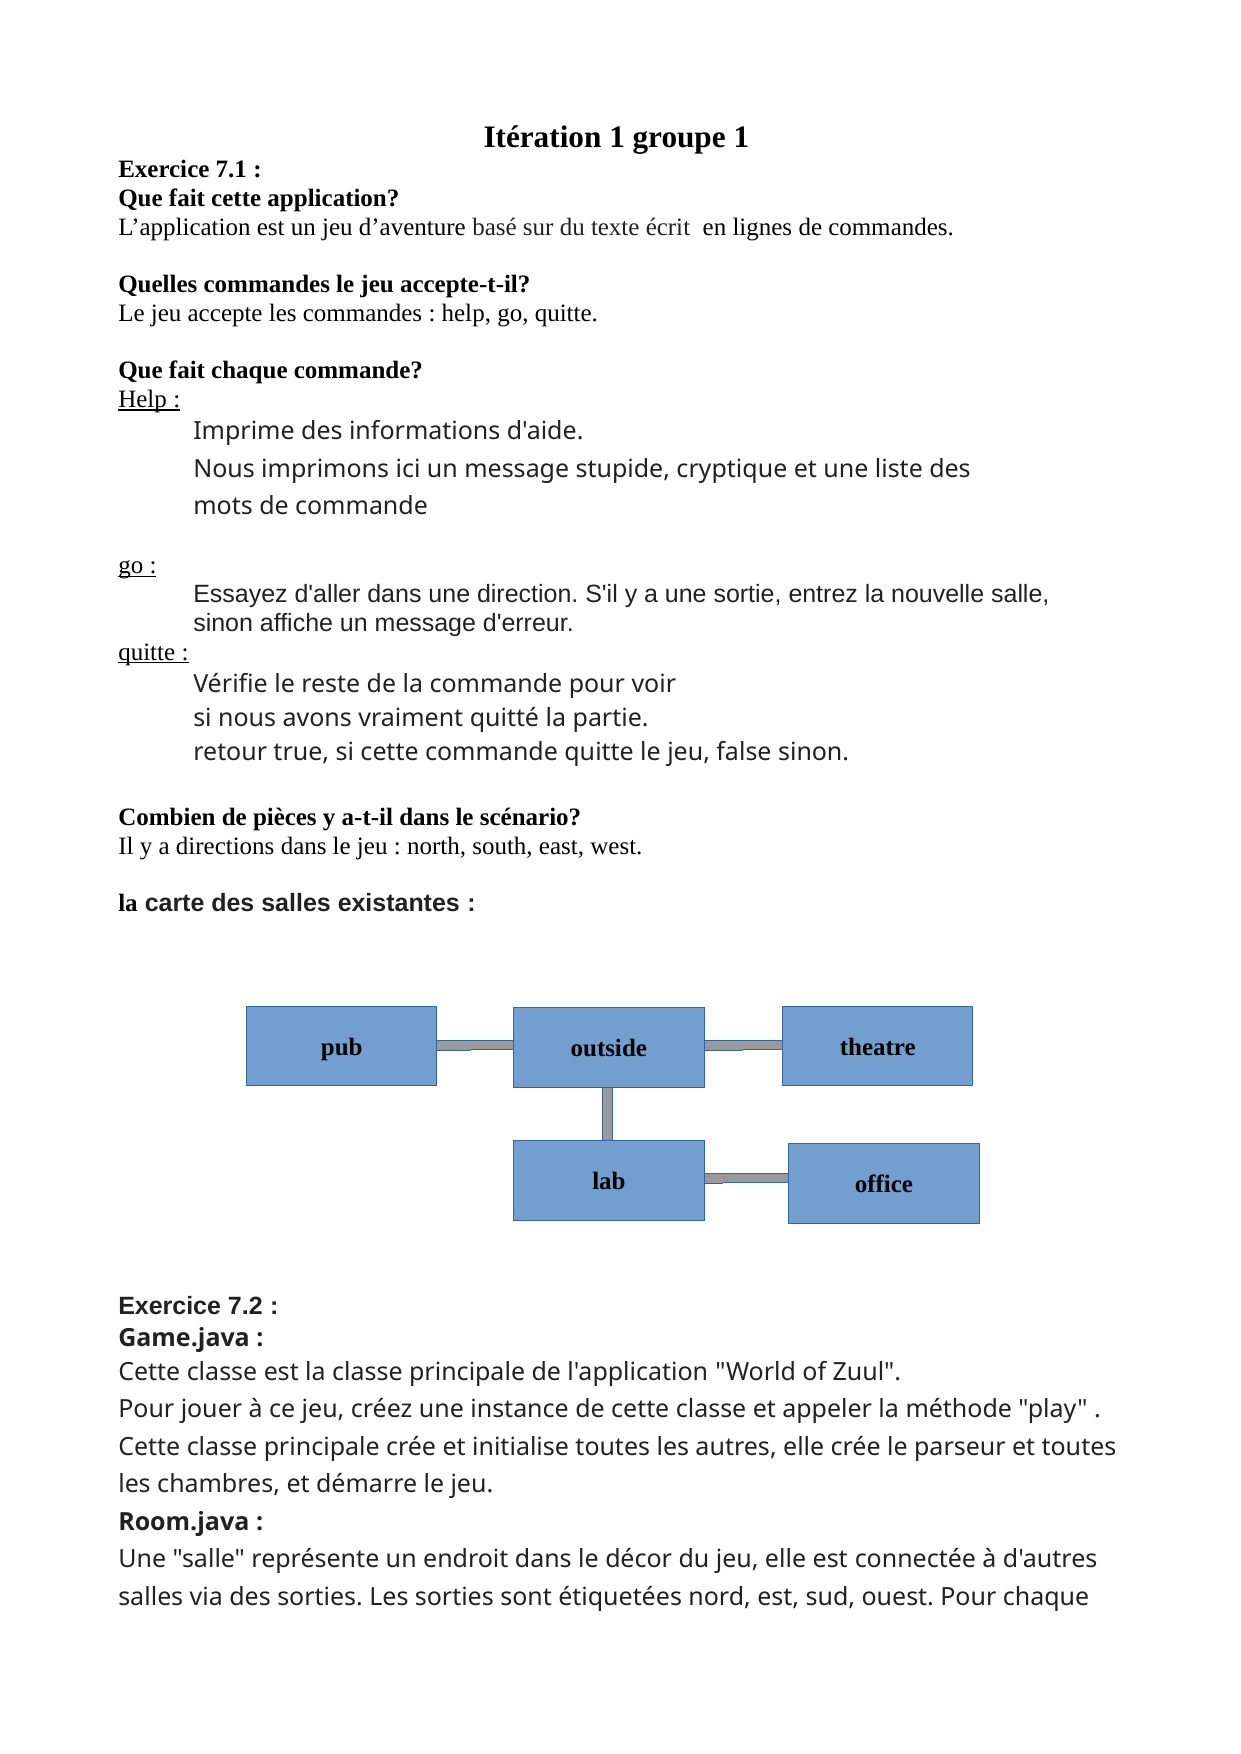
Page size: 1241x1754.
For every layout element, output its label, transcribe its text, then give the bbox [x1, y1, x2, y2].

text Il y a directions dans le jeu : north, south, east, west. [118, 831, 1122, 859]
text Que fait cette application? [118, 183, 1122, 212]
text Exercice 7.1 : [118, 154, 1122, 183]
text la carte des salles existantes : [118, 859, 1122, 917]
text si nous avons vraiment quitté la partie. [118, 700, 1122, 734]
text Imprime des informations d'aide. [118, 413, 1122, 447]
text Help : [118, 384, 1122, 413]
text Itération 1 groupe 1 [118, 118, 1122, 154]
text quitte : [118, 637, 1122, 666]
text Quelles commandes le jeu accepte-t-il? [118, 269, 1122, 298]
text Game.java : [118, 1319, 1122, 1354]
text Que fait chaque commande? [118, 355, 1122, 384]
text Le jeu accepte les commandes : help, go, quitte. [118, 298, 1122, 327]
text Vérifie le reste de la commande pour voir [118, 666, 1122, 700]
text Nous imprimons ici un message stupide, cryptique et une liste des [118, 447, 1122, 484]
text go : Essayez d'aller dans une direction. S'il y a une sortie, entrez la nouvelle salle, sinon affiche un message d'erreur. [118, 551, 1122, 637]
text Une "salle" représente un endroit dans le décor du jeu, elle est connectée à d'autres salles via des sorties. Les sorties sont étiquetées nord, est, sud, ouest. Pour chaque [118, 1538, 1122, 1613]
text Exercice 7.2 : [118, 1291, 1122, 1319]
text Room.java : [118, 1500, 1122, 1538]
text Cette classe est la classe principale de l'application "World of Zuul". [118, 1354, 1122, 1388]
text Pour jouer à ce jeu, créez une instance de cette classe et appeler la méthode "play" . [118, 1388, 1122, 1425]
text Cette classe principale crée et initialise toutes les autres, elle crée le parseur et toutes les chambres, et démarre le jeu. [118, 1425, 1122, 1500]
text retour true, si cette commande quitte le jeu, false sinon. [118, 734, 1122, 768]
text Combien de pièces y a-t-il dans le scénario? [118, 802, 1122, 831]
text L’application est un jeu d’aventure basé sur du texte écrit en lignes de commandes. [118, 212, 1122, 240]
text mots de commande [118, 484, 1122, 522]
